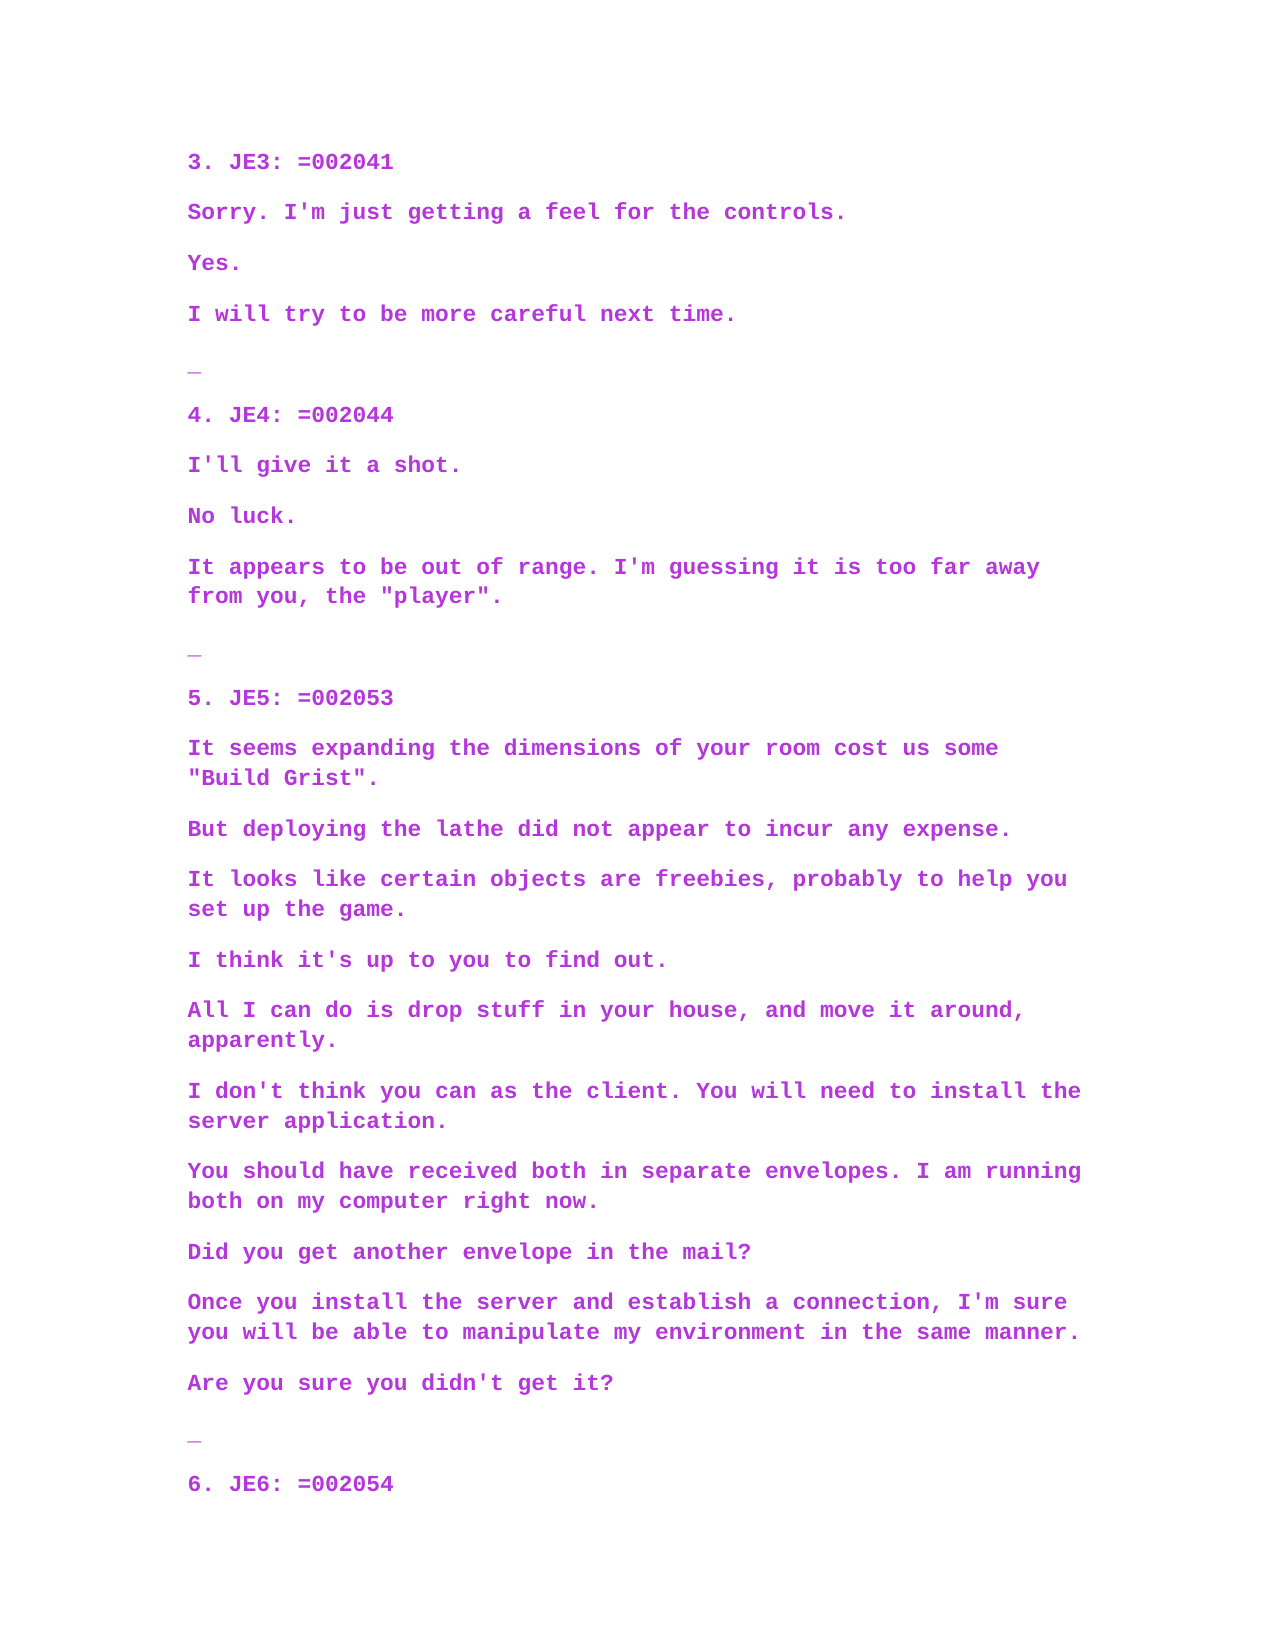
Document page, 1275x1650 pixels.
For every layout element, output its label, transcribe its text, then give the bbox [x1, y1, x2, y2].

text _ [187, 1422, 1087, 1448]
text 5. JE5: =002053 [187, 686, 1087, 712]
text You should have received both in separate envelopes. I am running both on my computer right now. [187, 1159, 1087, 1215]
text I'll give it a shot. [187, 454, 1087, 480]
text I don't think you can as the client. You will need to install the server application. [187, 1079, 1087, 1135]
text 6. JE6: =002054 [187, 1472, 1087, 1498]
text 3. JE3: =002041 [187, 150, 1087, 176]
text _ [187, 352, 1087, 378]
text It looks like certain objects are freebies, probably to help you set up the game. [187, 868, 1087, 923]
text It appears to be out of range. I'm guessing it is too far away from you, the "player". [187, 555, 1087, 611]
text But deploying the lathe did not appear to incur any expense. [187, 817, 1087, 843]
text It seems expanding the dimensions of your room cost us some "Build Grist". [187, 737, 1087, 792]
text Did you get another envelope in the mail? [187, 1240, 1087, 1266]
text I will try to be more careful next time. [187, 302, 1087, 328]
text Yes. [187, 251, 1087, 277]
text Are you sure you didn't get it? [187, 1371, 1087, 1397]
text All I can do is drop stuff in your house, and move it around, apparently. [187, 999, 1087, 1054]
text Once you install the server and establish a connection, I'm sure you will be able to manipulate my environment in the same manner. [187, 1291, 1087, 1346]
text I think it's up to you to find out. [187, 948, 1087, 974]
text _ [187, 635, 1087, 661]
text No luck. [187, 504, 1087, 530]
text Sorry. I'm just getting a feel for the controls. [187, 201, 1087, 227]
text 4. JE4: =002044 [187, 403, 1087, 429]
